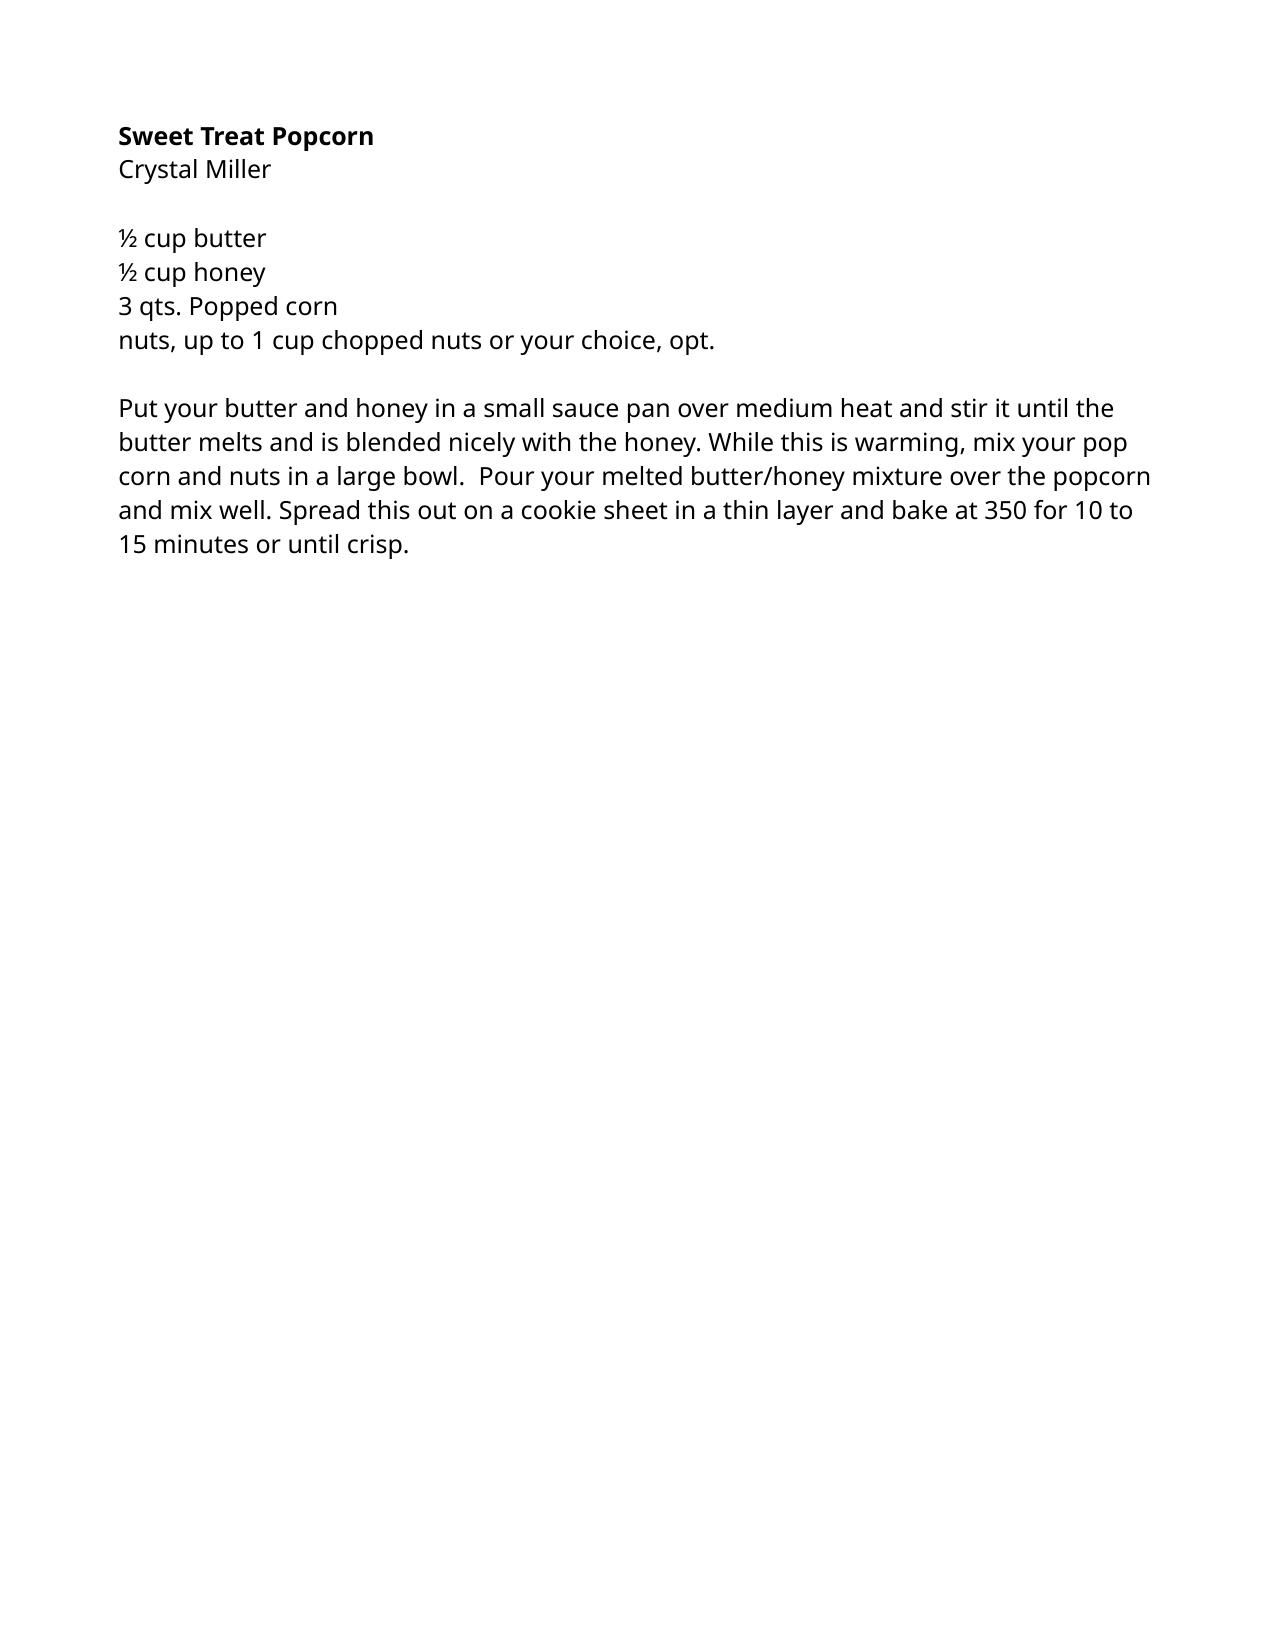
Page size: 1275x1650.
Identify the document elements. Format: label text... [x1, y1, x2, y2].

text Sweet Treat Popcorn Crystal Miller ½ cup butter ½ cup honey 3 qts. Popped corn nuts, up to 1 cup chopped nuts or your choice, opt. Put your butter and honey in a small sauce pan over medium heat and stir it until the butter melts and is blended nicely with the honey. While this is warming, mix your pop corn and nuts in a large bowl. Pour your melted butter/honey mixture over the popcorn and mix well. Spread this out on a cookie sheet in a thin layer and bake at 350 for 10 to 15 minutes or until crisp. [118, 118, 1157, 561]
